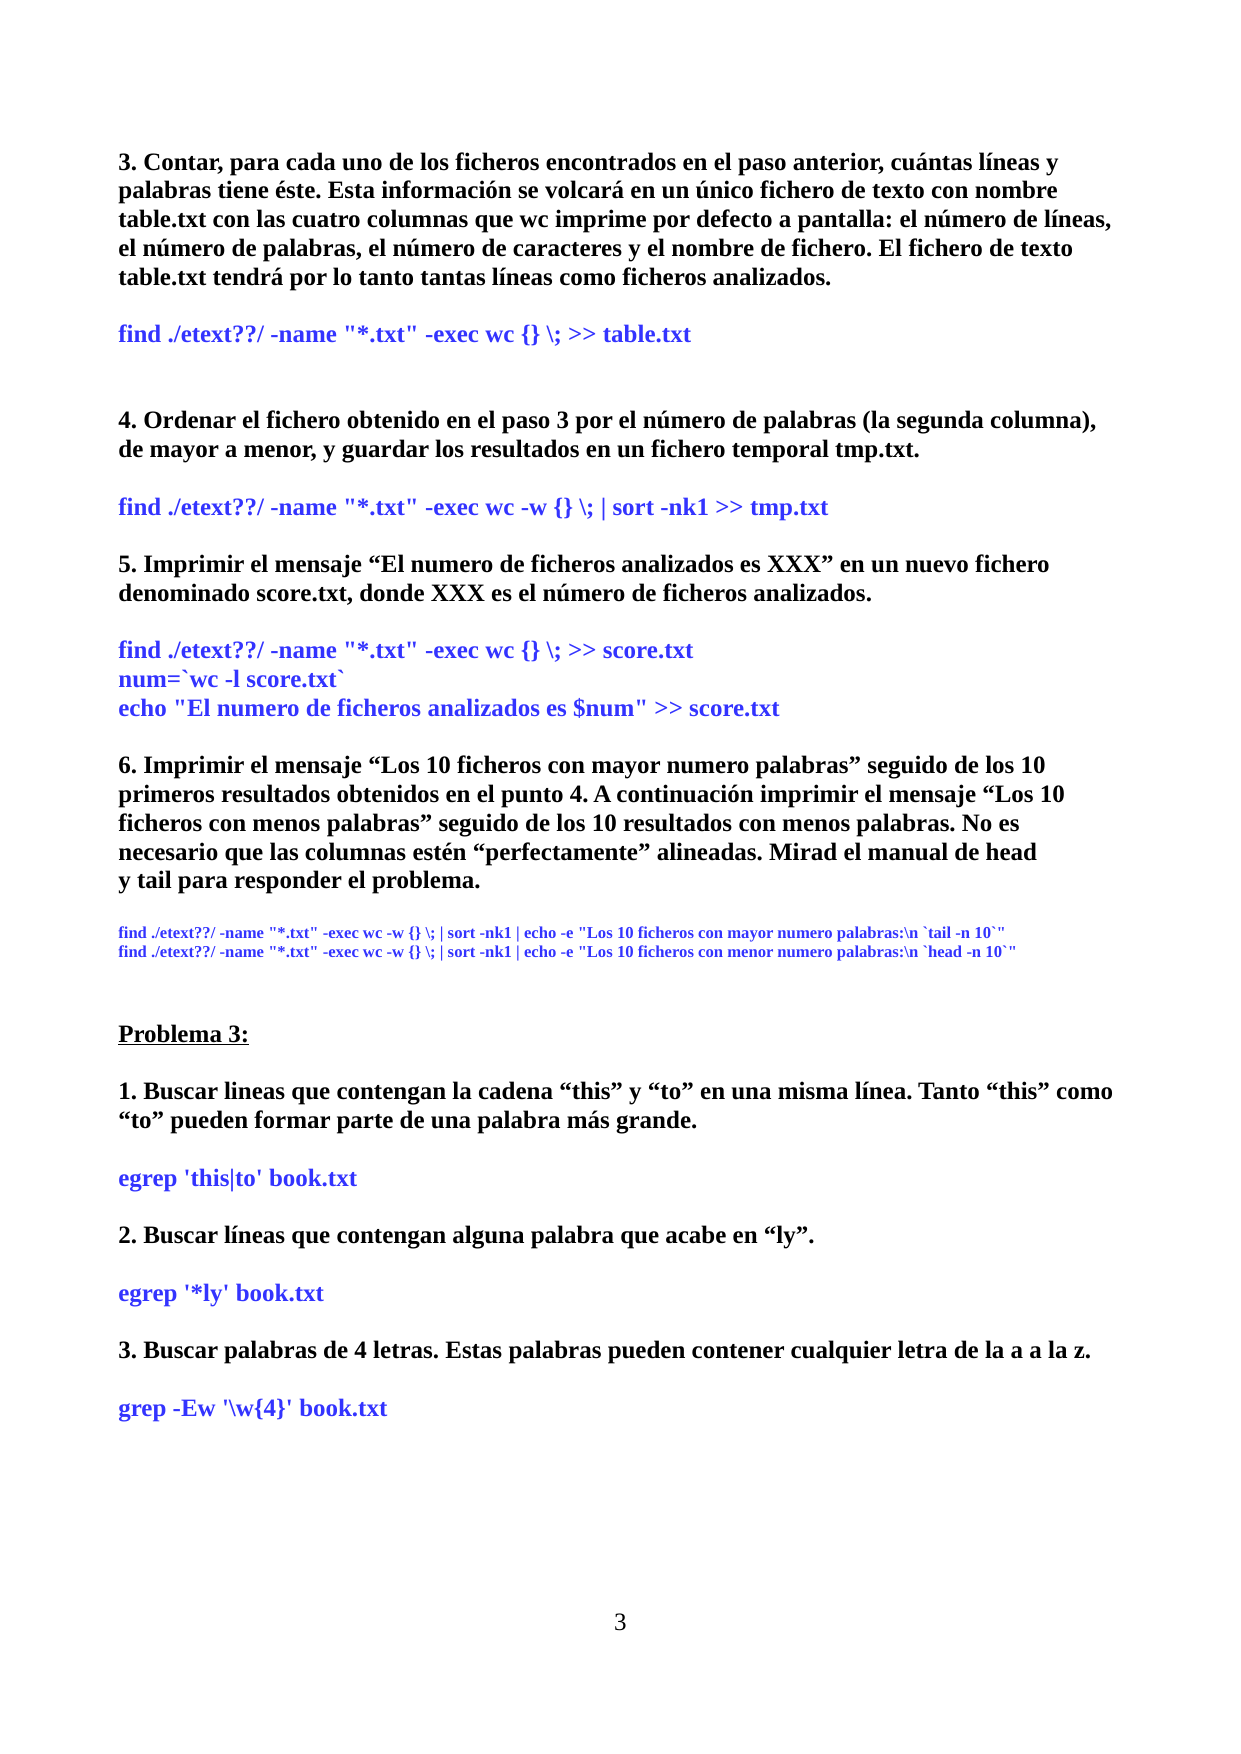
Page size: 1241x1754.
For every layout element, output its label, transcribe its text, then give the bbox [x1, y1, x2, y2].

text 5. Imprimir el mensaje “El numero de ficheros analizados es XXX” en un nuevo fichero denominado score.txt, donde XXX es el número de ficheros analizados. [118, 549, 1122, 607]
text echo "El numero de ficheros analizados es $num" >> score.txt [118, 693, 1122, 722]
text y tail para responder el problema. [118, 866, 1122, 894]
text 3. Contar, para cada uno de los ficheros encontrados en el paso anterior, cuántas líneas y palabras tiene éste. Esta información se volcará en un único fichero de texto con nombre table.txt con las cuatro columnas que wc imprime por defecto a pantalla: el número de líneas, el número de palabras, el número de caracteres y el nombre de fichero. El fichero de texto table.txt tendrá por lo tanto tantas líneas como ficheros analizados. [118, 147, 1122, 291]
text 4. Ordenar el fichero obtenido en el paso 3 por el número de palabras (la segunda columna), de mayor a menor, y guardar los resultados en un fichero temporal tmp.txt. [118, 406, 1122, 463]
text 2. Buscar líneas que contengan alguna palabra que acabe en “ly”. [118, 1220, 1122, 1249]
text grep -Ew '\w{4}' book.txt [118, 1393, 1122, 1421]
text find ./etext??/ -name "*.txt" -exec wc -w {} \; | sort -nk1 >> tmp.txt [118, 492, 1122, 521]
text egrep '*ly' book.txt [118, 1278, 1122, 1306]
text find ./etext??/ -name "*.txt" -exec wc {} \; >> table.txt [118, 319, 1122, 348]
text 1. Buscar lineas que contengan la cadena “this” y “to” en una misma línea. Tanto “this” como “to” pueden formar parte de una palabra más grande. [118, 1076, 1122, 1134]
text Problema 3: [118, 1019, 1122, 1048]
text 3. Buscar palabras de 4 letras. Estas palabras pueden contener cualquier letra de la a a la z. [118, 1335, 1122, 1364]
text egrep 'this|to' book.txt [118, 1163, 1122, 1191]
text find ./etext??/ -name "*.txt" -exec wc -w {} \; | sort -nk1 | echo -e "Los 10 ficheros con mayor numero palabras:\n `tail -n 10`" [118, 923, 1122, 942]
text num=`wc -l score.txt` [118, 664, 1122, 693]
text 6. Imprimir el mensaje “Los 10 ficheros con mayor numero palabras” seguido de los 10 primeros resultados obtenidos en el punto 4. A continuación imprimir el mensaje “Los 10 ficheros con menos palabras” seguido de los 10 resultados con menos palabras. No es necesario que las columnas estén “perfectamente” alineadas. Mirad el manual de head [118, 751, 1122, 866]
text find ./etext??/ -name "*.txt" -exec wc {} \; >> score.txt [118, 636, 1122, 664]
text find ./etext??/ -name "*.txt" -exec wc -w {} \; | sort -nk1 | echo -e "Los 10 ficheros con menor numero palabras:\n `head -n 10`" [118, 942, 1122, 961]
